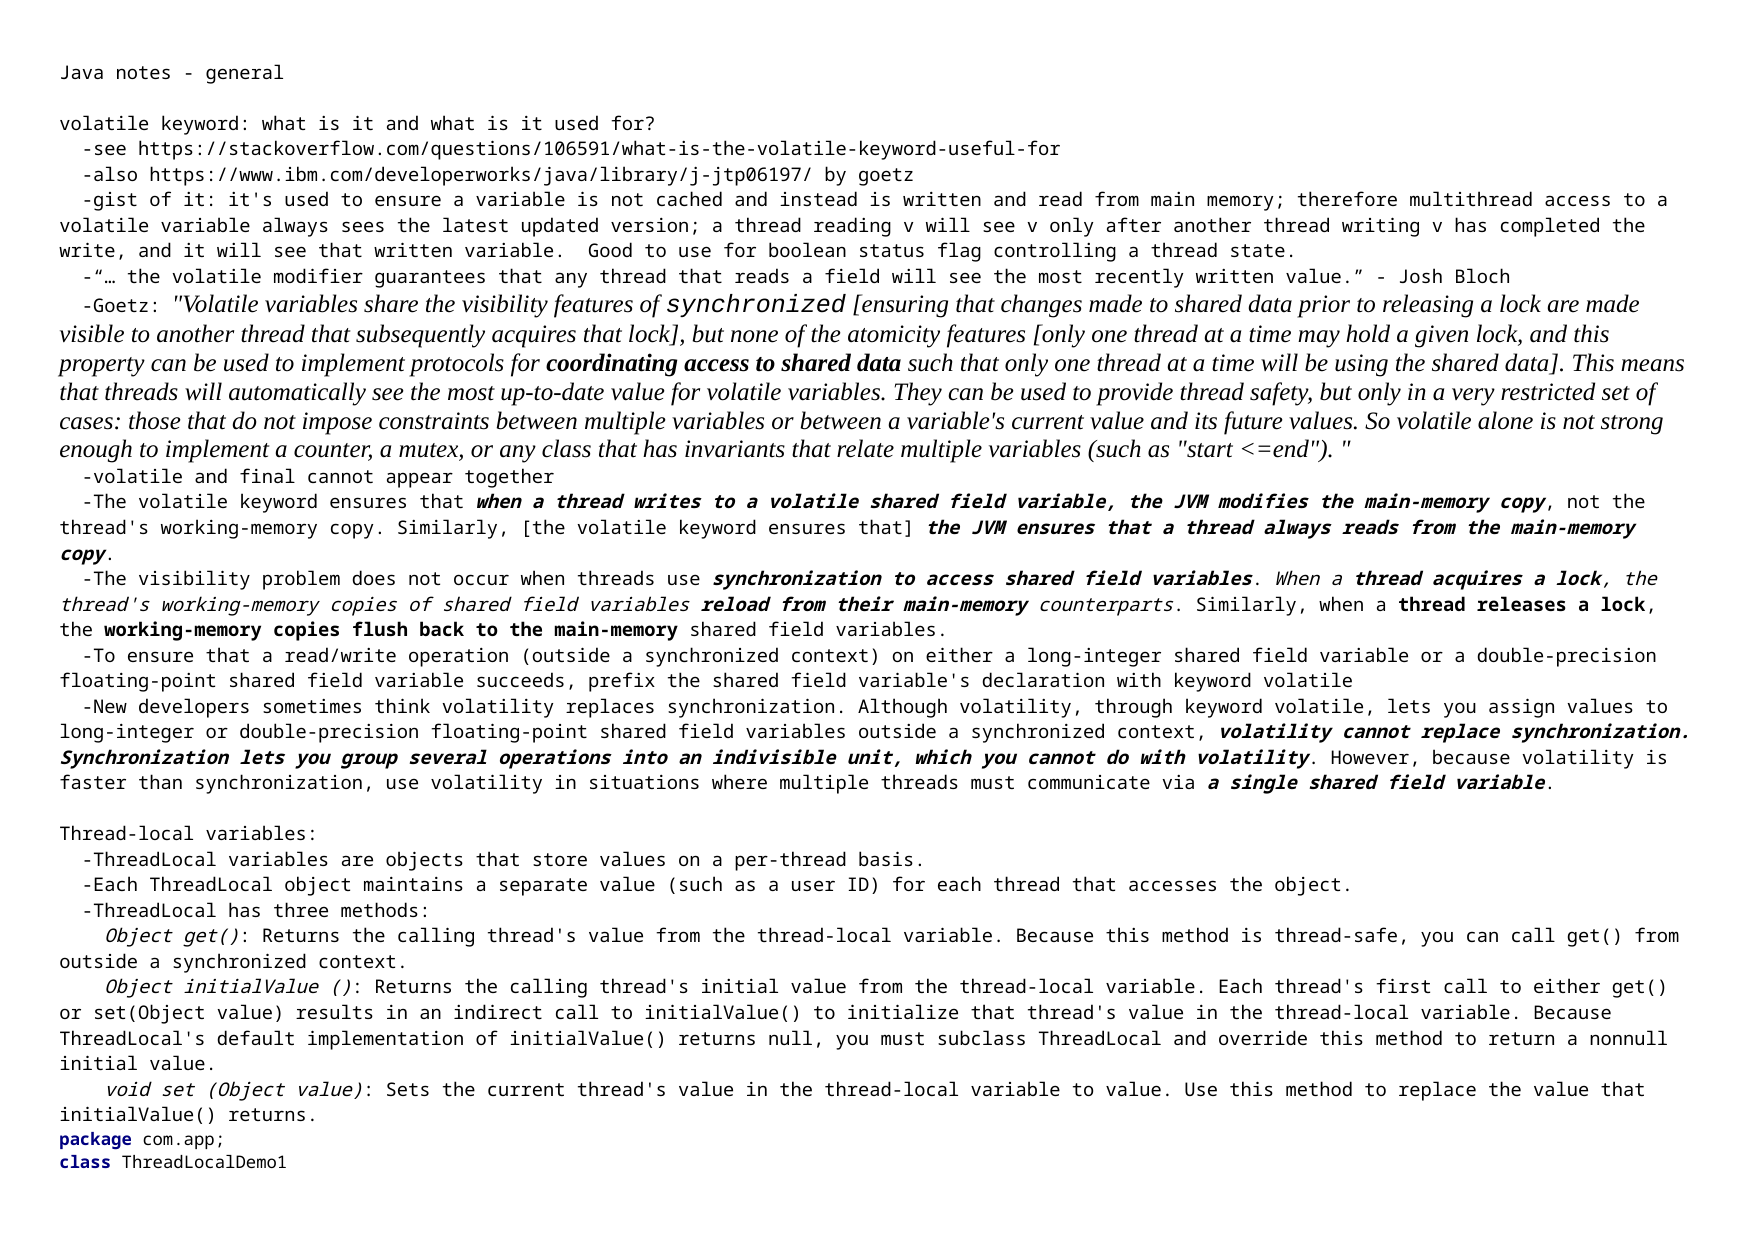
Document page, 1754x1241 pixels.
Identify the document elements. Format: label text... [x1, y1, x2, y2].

text -also https://www.ibm.com/developerworks/java/library/j-jtp06197/ by goetz [59, 161, 1695, 187]
text -The visibility problem does not occur when threads use synchronization to access shared field variables. When a thread acquires a lock, the thread's working-memory copies of shared field variables reload from their main-memory counterparts. Similarly, when a thread releases a lock, the working-memory copies flush back to the main-memory shared field variables. [59, 565, 1695, 642]
text -ThreadLocal variables are objects that store values on a per-thread basis. [59, 846, 1695, 872]
text -volatile and final cannot appear together [59, 463, 1695, 489]
text -The volatile keyword ensures that when a thread writes to a volatile shared field variable, the JVM modifies the main-memory copy, not the thread's working-memory copy. Similarly, [the volatile keyword ensures that] the JVM ensures that a thread always reads from the main-memory copy. [59, 489, 1695, 565]
text -New developers sometimes think volatility replaces synchronization. Although volatility, through keyword volatile, lets you assign values to long-integer or double-precision floating-point shared field variables outside a synchronized context, volatility cannot replace synchronization. Synchronization lets you group several operations into an indivisible unit, which you cannot do with volatility. However, because volatility is faster than synchronization, use volatility in situations where multiple threads must communicate via a single shared field variable. [59, 693, 1695, 795]
text void set (Object value): Sets the current thread's value in the thread-local variable to value. Use this method to replace the value that initialValue() returns. [59, 1076, 1695, 1127]
text volatile keyword: what is it and what is it used for? [59, 110, 1695, 136]
text -see https://stackoverflow.com/questions/106591/what-is-the-volatile-keyword-useful-for [59, 136, 1695, 161]
text class ThreadLocalDemo1 [59, 1150, 1695, 1174]
text -To ensure that a read/write operation (outside a synchronized context) on either a long-integer shared field variable or a double-precision floating-point shared field variable succeeds, prefix the shared field variable's declaration with keyword volatile [59, 642, 1695, 693]
text -ThreadLocal has three methods: [59, 897, 1695, 923]
text -gist of it: it's used to ensure a variable is not cached and instead is written and read from main memory; therefore multithread access to a volatile variable always sees the latest updated version; a thread reading v will see v only after another thread writing v has completed the write, and it will see that written variable. Good to use for boolean status flag controlling a thread state. [59, 187, 1695, 263]
text -“… the volatile modifier guarantees that any thread that reads a field will see the most recently written value.” - Josh Bloch [59, 263, 1695, 289]
text Thread-local variables: [59, 821, 1695, 846]
text package com.app; [59, 1127, 1695, 1150]
text -Each ThreadLocal object maintains a separate value (such as a user ID) for each thread that accesses the object. [59, 872, 1695, 897]
text Object get(): Returns the calling thread's value from the thread-local variable. Because this method is thread-safe, you can call get() from outside a synchronized context. [59, 923, 1695, 974]
text -Goetz: "Volatile variables share the visibility features of synchronized [ensuring that changes made to shared data prior to releasing a lock are made visible to another thread that subsequently acquires that lock], but none of the atomicity features [only one thread at a time may hold a given lock, and this property can be used to implement protocols for coordinating access to shared data such that only one thread at a time will be using the shared data]. This means that threads will automatically see the most up-to-date value for volatile variables. They can be used to provide thread safety, but only in a very restricted set of cases: those that do not impose constraints between multiple variables or between a variable's current value and its future values. So volatile alone is not strong enough to implement a counter, a mutex, or any class that has invariants that relate multiple variables (such as "start <=end"). " [59, 289, 1695, 463]
text Object initialValue (): Returns the calling thread's initial value from the thread-local variable. Each thread's first call to either get() or set(Object value) results in an indirect call to initialValue() to initialize that thread's value in the thread-local variable. Because ThreadLocal's default implementation of initialValue() returns null, you must subclass ThreadLocal and override this method to return a nonnull initial value. [59, 974, 1695, 1076]
text Java notes - general [59, 59, 1695, 84]
